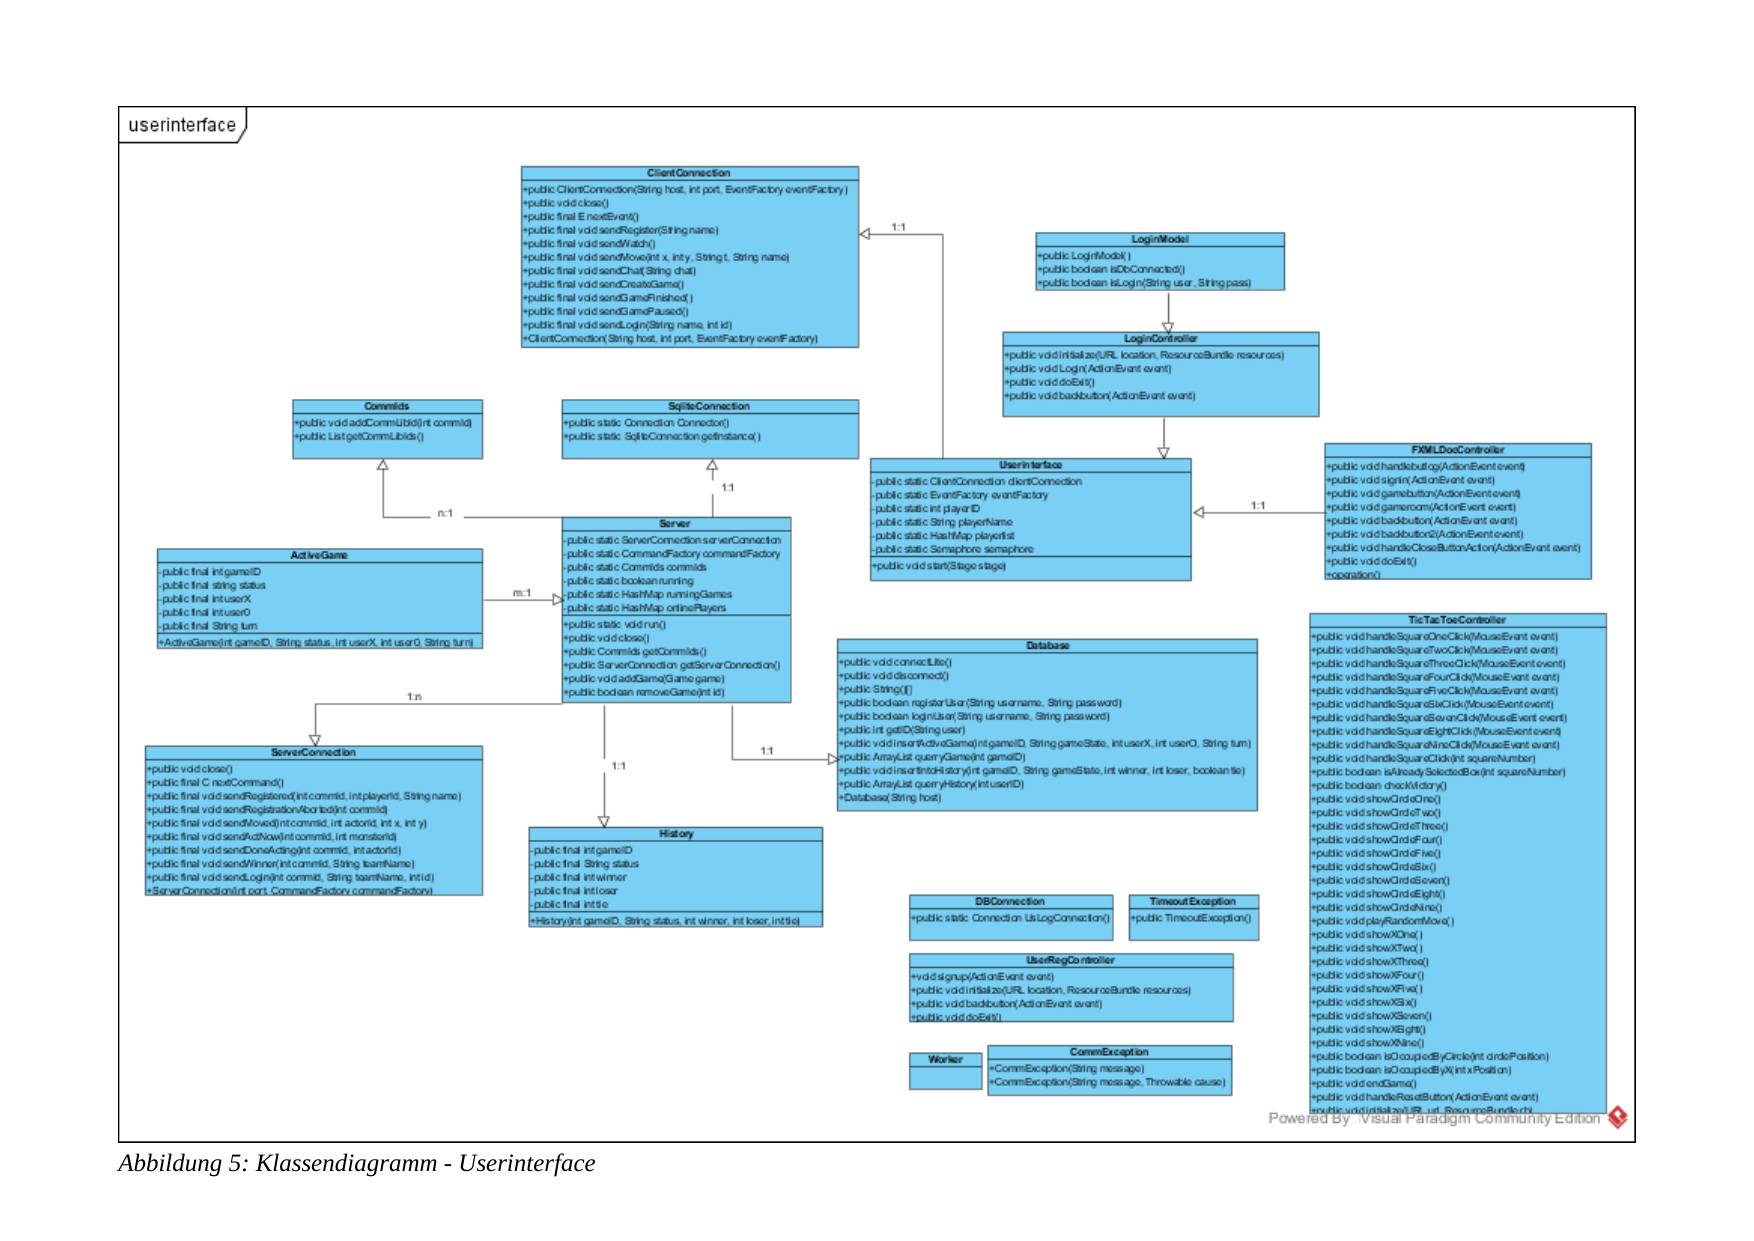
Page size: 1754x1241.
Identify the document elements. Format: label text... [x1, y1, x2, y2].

text Abbildung 5: Klassendiagramm - Userinterface [118, 1143, 1636, 1177]
picture [118, 106, 1636, 1143]
